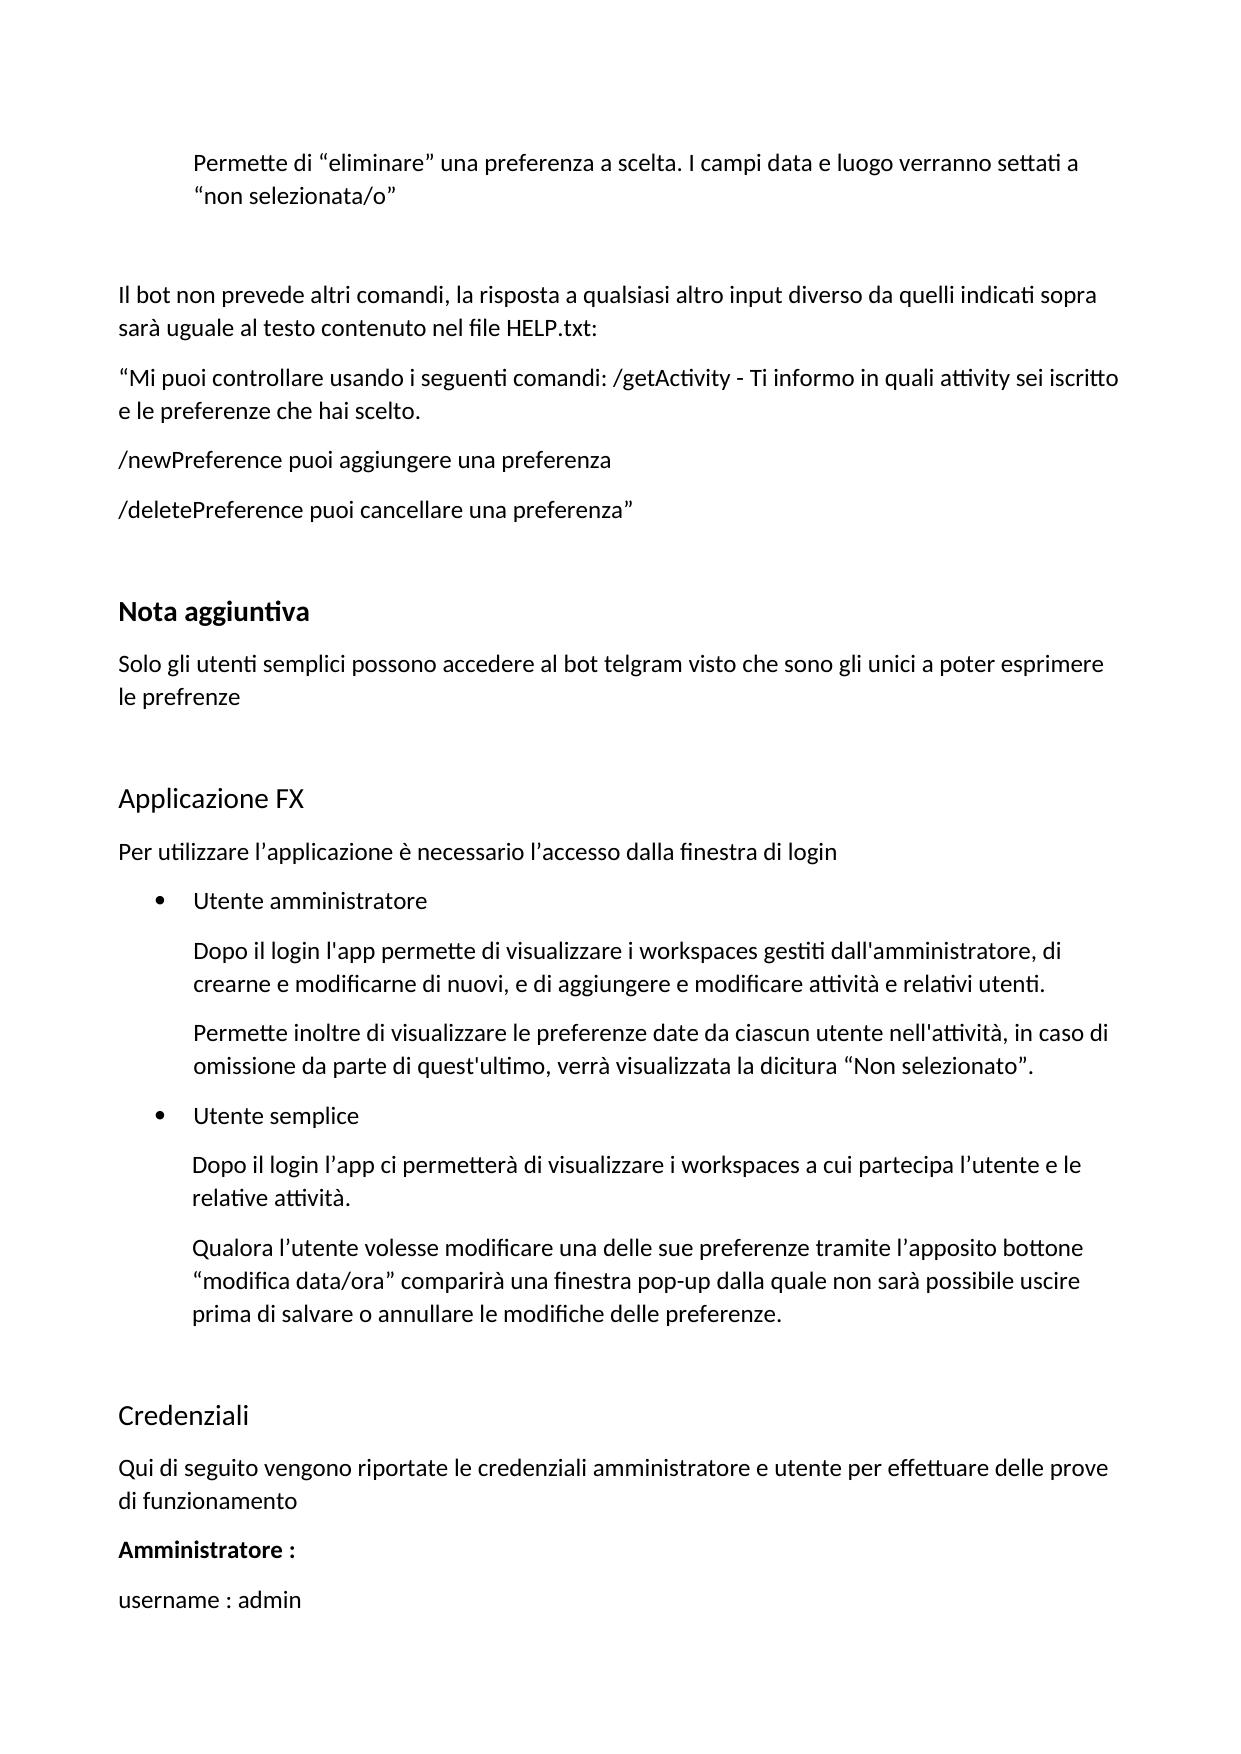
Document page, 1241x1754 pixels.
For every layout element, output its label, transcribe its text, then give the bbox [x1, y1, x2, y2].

list Utente semplice [156, 1100, 1122, 1130]
text Amministratore : [118, 1534, 1122, 1565]
text Qualora l’utente volesse modificare una delle sue preferenze tramite l’apposito bottone “modifica data/ora” comparirà una finestra pop-up dalla quale non sarà possibile uscire prima di salvare o annullare le modifiche delle preferenze. [192, 1232, 1122, 1328]
text Per utilizzare l’applicazione è necessario l’accesso dalla finestra di login [118, 836, 1122, 866]
text Applicazione FX [118, 781, 1122, 816]
text username : admin [118, 1584, 1122, 1615]
text /newPreference puoi aggiungere una preferenza [118, 445, 1122, 475]
text Il bot non prevede altri comandi, la risposta a qualsiasi altro input diverso da quelli indicati sopra sarà uguale al testo contenuto nel file HELP.txt: [118, 280, 1122, 343]
text /deletePreference puoi cancellare una preferenza” [118, 494, 1122, 525]
list Permette di “eliminare” una preferenza a scelta. I campi data e luogo verranno settati a “non selezionata/o” [193, 148, 1122, 211]
text Solo gli utenti semplici possono accedere al bot telgram visto che sono gli unici a poter esprimere le prefrenze [118, 648, 1122, 712]
list Permette inoltre di visualizzare le preferenze date da ciascun utente nell'attività, in caso di omissione da parte di quest'ultimo, verrà visualizzata la dicitura “Non selezionato”. [156, 1017, 1122, 1081]
text Dopo il login l’app ci permetterà di visualizzare i workspaces a cui partecipa l’utente e le relative attività. [192, 1149, 1122, 1213]
list Utente amministratore [156, 885, 1122, 916]
text Nota aggiuntiva [118, 593, 1122, 629]
text Qui di seguito vengono riportate le credenziali amministratore e utente per effettuare delle prove di funzionamento [118, 1452, 1122, 1516]
text Credenziali [118, 1397, 1122, 1433]
text “Mi puoi controllare usando i seguenti comandi: /getActivity - Ti informo in quali attivity sei iscritto e le preferenze che hai scelto. [118, 362, 1122, 426]
list Dopo il login l'app permette di visualizzare i workspaces gestiti dall'amministratore, di crearne e modificarne di nuovi, e di aggiungere e modificare attività e relativi utenti. [156, 935, 1122, 998]
